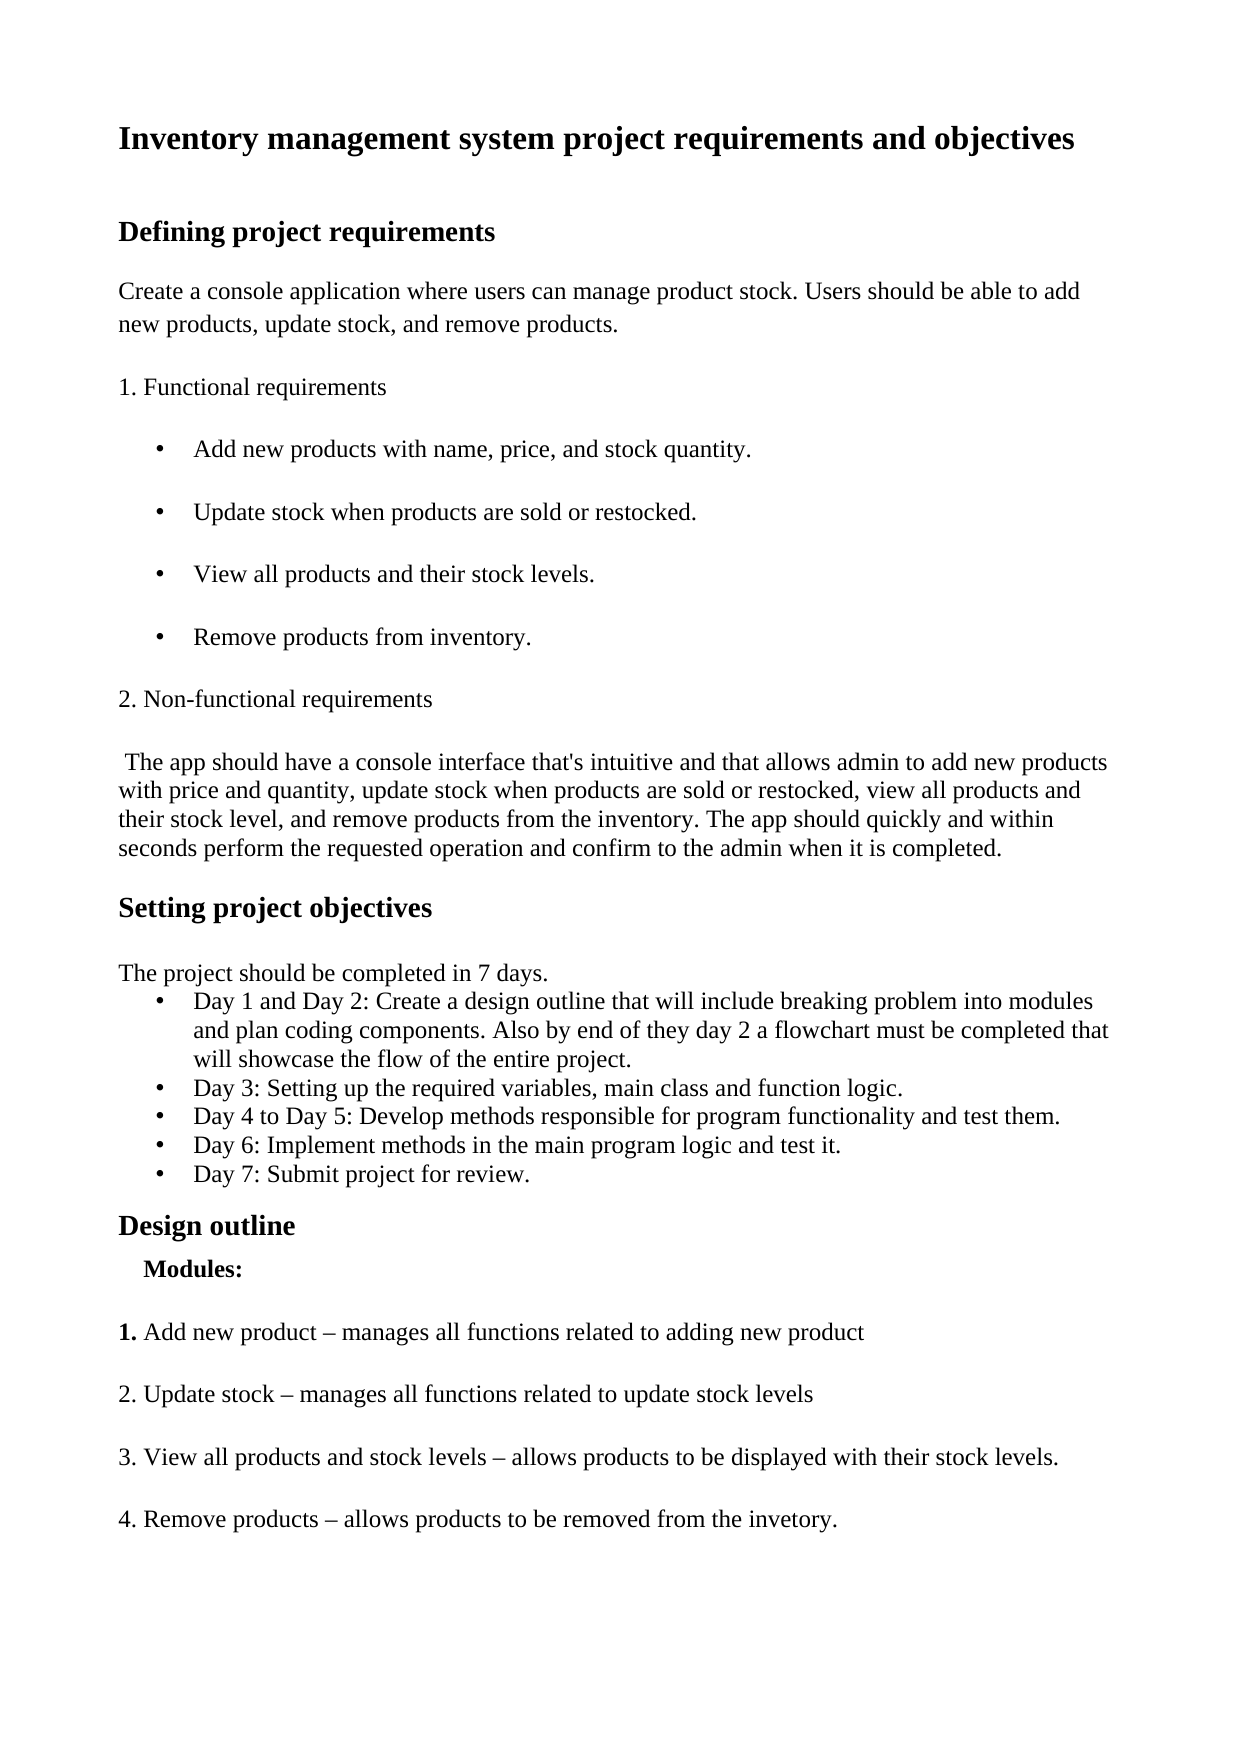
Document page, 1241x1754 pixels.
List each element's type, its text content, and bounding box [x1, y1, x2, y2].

text Setting project objectives [118, 891, 1122, 924]
text 1. Add new product – manages all functions related to adding new product [118, 1317, 1122, 1346]
text 4. Remove products – allows products to be removed from the invetory. [118, 1504, 1122, 1533]
list Day 7: Submit project for review. [156, 1159, 1122, 1188]
text 2. Update stock – manages all functions related to update stock levels [118, 1379, 1122, 1408]
text 1. Functional requirements [118, 372, 1122, 401]
text 3. View all products and stock levels – allows products to be displayed with their stock levels. [118, 1442, 1122, 1471]
text ​The app should have a console interface that's ​intuitive and that allows admin to add new products with price and quantity, update stock when products are sold or restocked, ​view all products and their stock level, and remove products from the inventory. The app should quickly and within seconds perform the requested operation and confirm to the admin when it is completed. [118, 747, 1122, 862]
list Remove products from inventory. [156, 622, 1122, 651]
text Inventory management system project requirements and objectives [118, 118, 1122, 156]
list Day 4 to Day 5: Develop methods responsible for program functionality and test them. [156, 1101, 1122, 1130]
text Modules: [118, 1254, 1122, 1283]
list Update stock when products are sold or restocked. [156, 497, 1122, 526]
text Defining project requirements [118, 214, 1122, 247]
subtitle Design outline [118, 1208, 1122, 1242]
list Day 3: Setting up the required variables, main class and function logic. [156, 1073, 1122, 1101]
list View all products and their stock levels. [156, 559, 1122, 588]
text Create a console application where users can manage product stock. Users should be able to add new products, update stock, and remove products. [118, 276, 1122, 338]
text The project should be completed in 7 days. [118, 958, 1122, 986]
list Add new products with name, price, and stock quantity. [156, 434, 1122, 463]
list Day 6: Implement methods in the main program logic and test it. [156, 1130, 1122, 1159]
list Day 1 and Day 2: Create a design outline that will include breaking problem into modules and plan coding components. Also by end of they day 2 a flowchart must be completed that will showcase the flow of the entire project. [156, 986, 1122, 1073]
text 2. Non-functional requirements [118, 684, 1122, 713]
